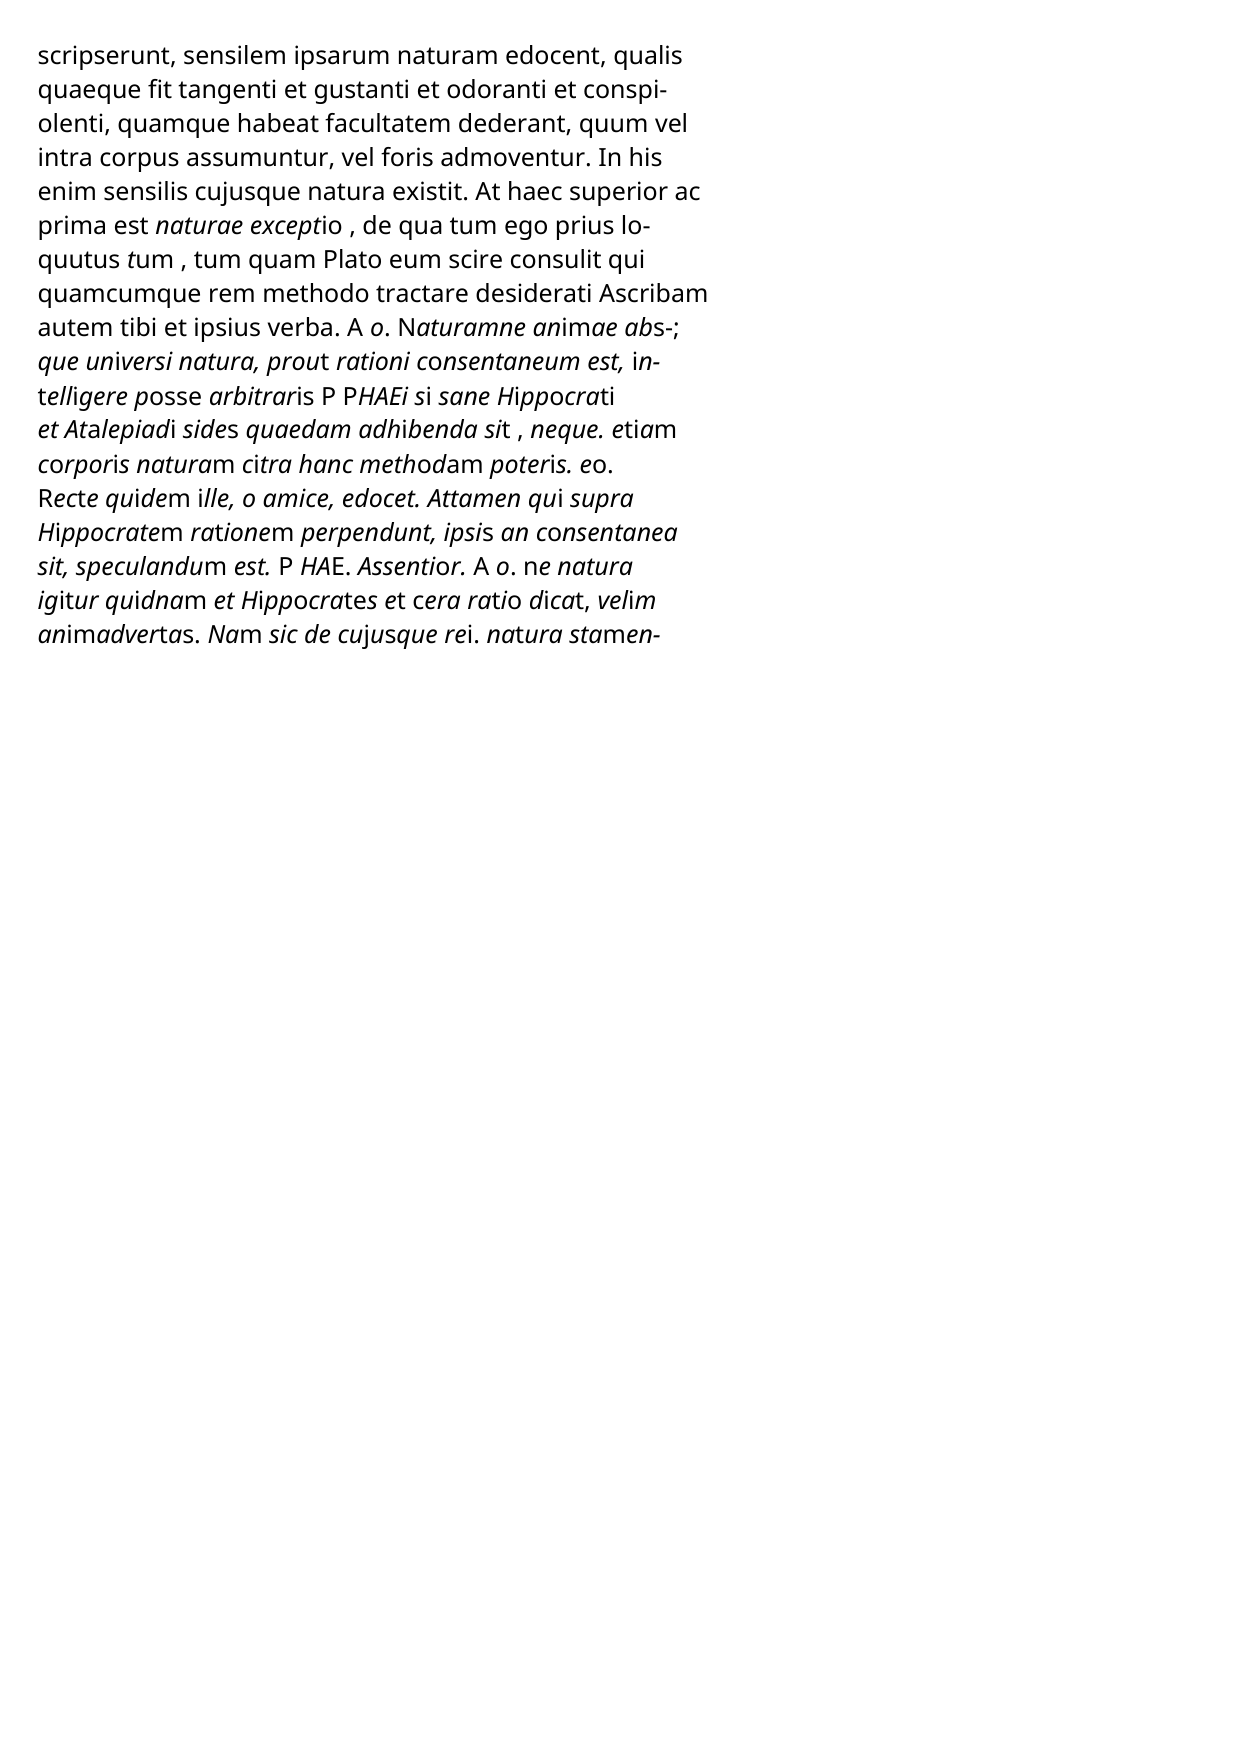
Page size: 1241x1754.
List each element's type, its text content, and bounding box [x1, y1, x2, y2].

text scripserunt, sensilem ipsarum naturam edocent, qualis quaeque fit tangenti et gustanti et odoranti et conspi- olenti, quamque habeat facultatem dederant, quum vel intra corpus assumuntur, vel foris admoventur. In his enim sensilis cujusque natura existit. At haec superior ac prima est naturae exceptio , de qua tum ego prius lo- quutus tum , tum quam Plato eum scire consulit qui quamcumque rem methodo tractare desiderati Ascribam autem tibi et ipsius verba. A o. Naturamne animae abs-; que universi natura, prout rationi consentaneum est, in- telligere posse arbitraris P PHAEi si sane Hippocrati et Atalepiadi sides quaedam adhibenda sit , neque. etiam corporis naturam citra hanc methodam poteris. eo. Recte quidem ille, o amice, edocet. Attamen qui supra Hippocratem rationem perpendunt, ipsis an consentanea sit, speculandum est. P HAE. Assentior. A o. ne natura igitur quidnam et Hippocrates et cera ratio dicat, velim animadvertas. Nam sic de cujusque rei. natura stamen- [37, 37, 1203, 651]
